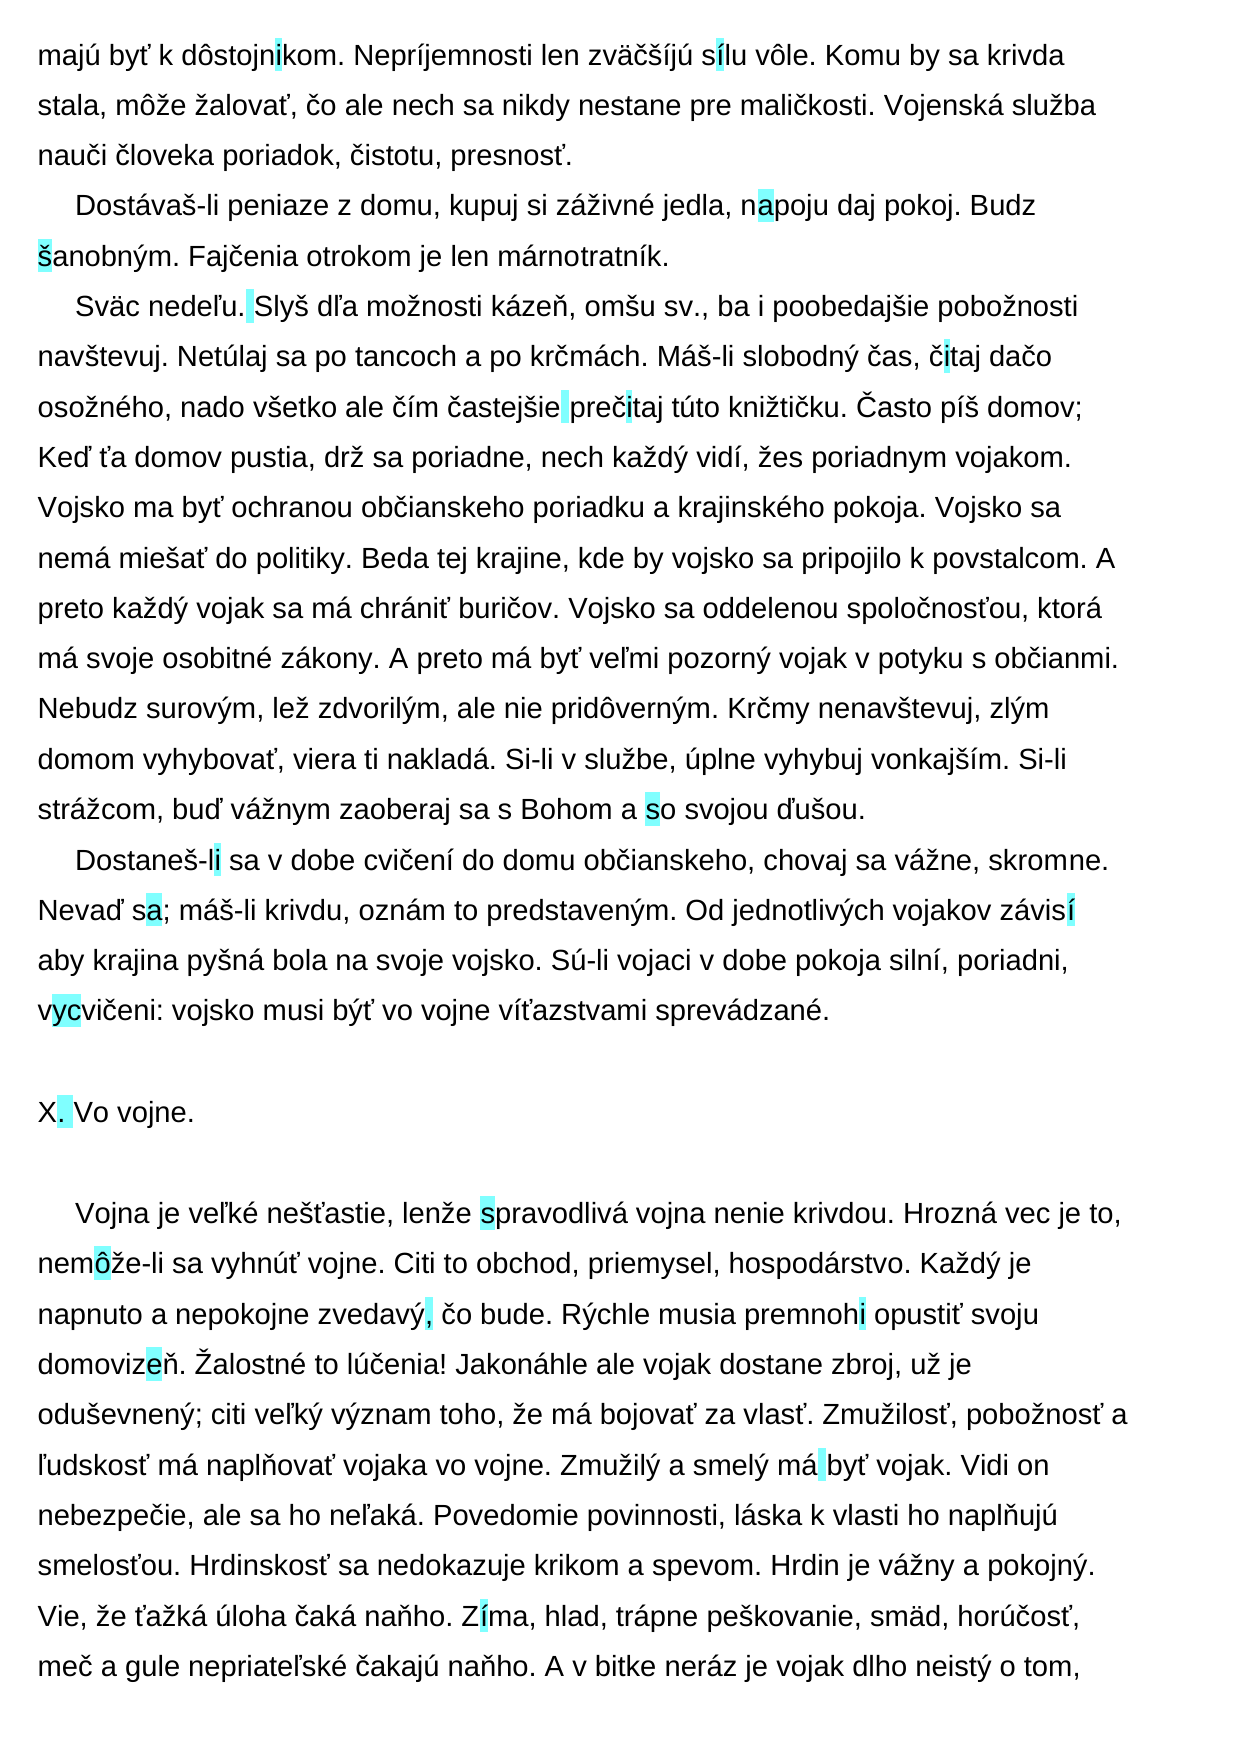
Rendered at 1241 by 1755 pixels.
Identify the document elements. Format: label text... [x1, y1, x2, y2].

text Dostávaš-li peniaze z domu, kupuj si záživné jedla, napoju daj pokoj. Budz šanobným. Fajčenia otrokom je len márno­tratník. [37, 188, 1130, 272]
text Dostaneš-li sa v dobe cvičení do domu občianskeho, chovaj sa vážne, skrom­ne. Nevaď sa; máš-li krivdu, oznám to predstaveným. Od jednotlivých vojakov závisí aby krajina pyšná bola na svoje vojsko. Sú-li vojaci v dobe pokoja silní, poriadni, vycvičeni: vojsko musi býť vo vojne víťazstvami sprevádzané. [37, 842, 1130, 1027]
text majú byť k dôstojnikom. Nepríjemnosti len zväčšíjú sílu vôle. Komu by sa krivda stala, môže žalovať, čo ale nech sa nikdy nestane pre maličkosti. Vojenská služba nauči človeka poriadok, čistotu, presnosť. [37, 37, 1130, 172]
text Sväc nedeľu. Slyš dľa možnosti kázeň, omšu sv., ba i poobedajšie pobožnosti nav­števuj. Netúlaj sa po tancoch a po krč­mách. Máš-li slobodný čas, čitaj dačo osožného, nado všetko ale čím častejšie prečitaj túto knižtičku. Často píš domov; Keď ťa domov pustia, drž sa poriadne, nech každý vidí, žes poriadnym vojakom. Vojsko ma byť ochranou občianskeho po­riadku a krajinského pokoja. Vojsko sa nemá miešať do politiky. Beda tej krajine, kde by vojsko sa pripojilo k povstalcom. A preto každý vojak sa má chrániť buričov. Vojsko sa oddelenou spoločnosťou, ktorá má svoje osobitné zákony. A preto má byť veľmi pozorný vojak v potyku s občianmi. Nebudz surovým, lež zdvorilým, ale nie pridôverným. Krčmy nenavštevuj, zlým domom vyhybovať, viera ti nakladá. Si-li v službe, úplne vyhybuj vonkajším. Si-li stráž­com, buď vážnym zaoberaj sa s Bohom a so svojou ďušou. [37, 289, 1130, 826]
text Vojna je veľké nešťastie, lenže spra­vodlivá vojna nenie krivdou. Hrozná vec je to, nemôže-li sa vyhnúť vojne. Citi to obchod, priemysel, hospodárstvo. Každý je napnuto a nepokojne zvedavý, čo bude. Rýchle musia premnohi opustiť svoju domovizeň. Žalostné to lúčenia! Jakonáhle ale vojak dostane zbroj, už je oduševnený; citi veľký význam toho, že má bojovať za vlasť. Zmužilosť, pobožnosť a ľudskosť má naplňovať vojaka vo vojne. Zmužilý a smelý má byť vojak. Vidi on nebezpečie, ale sa ho neľaká. Povedomie povinnosti, láska k vlasti ho naplňujú smelosťou. Hrdinskosť sa nedokazuje krikom a spevom. Hrdin je vážny a pokojný. Vie, že ťažká úloha čaká naňho. Zíma, hlad, trápne peškovanie, smäd, horúčosť, meč a gule nepriateľské čakajú naňho. A v bitke neráz je vojak dlho neistý o tom, [37, 1196, 1130, 1682]
subtitle X. Vo vojne. [37, 1095, 1130, 1128]
